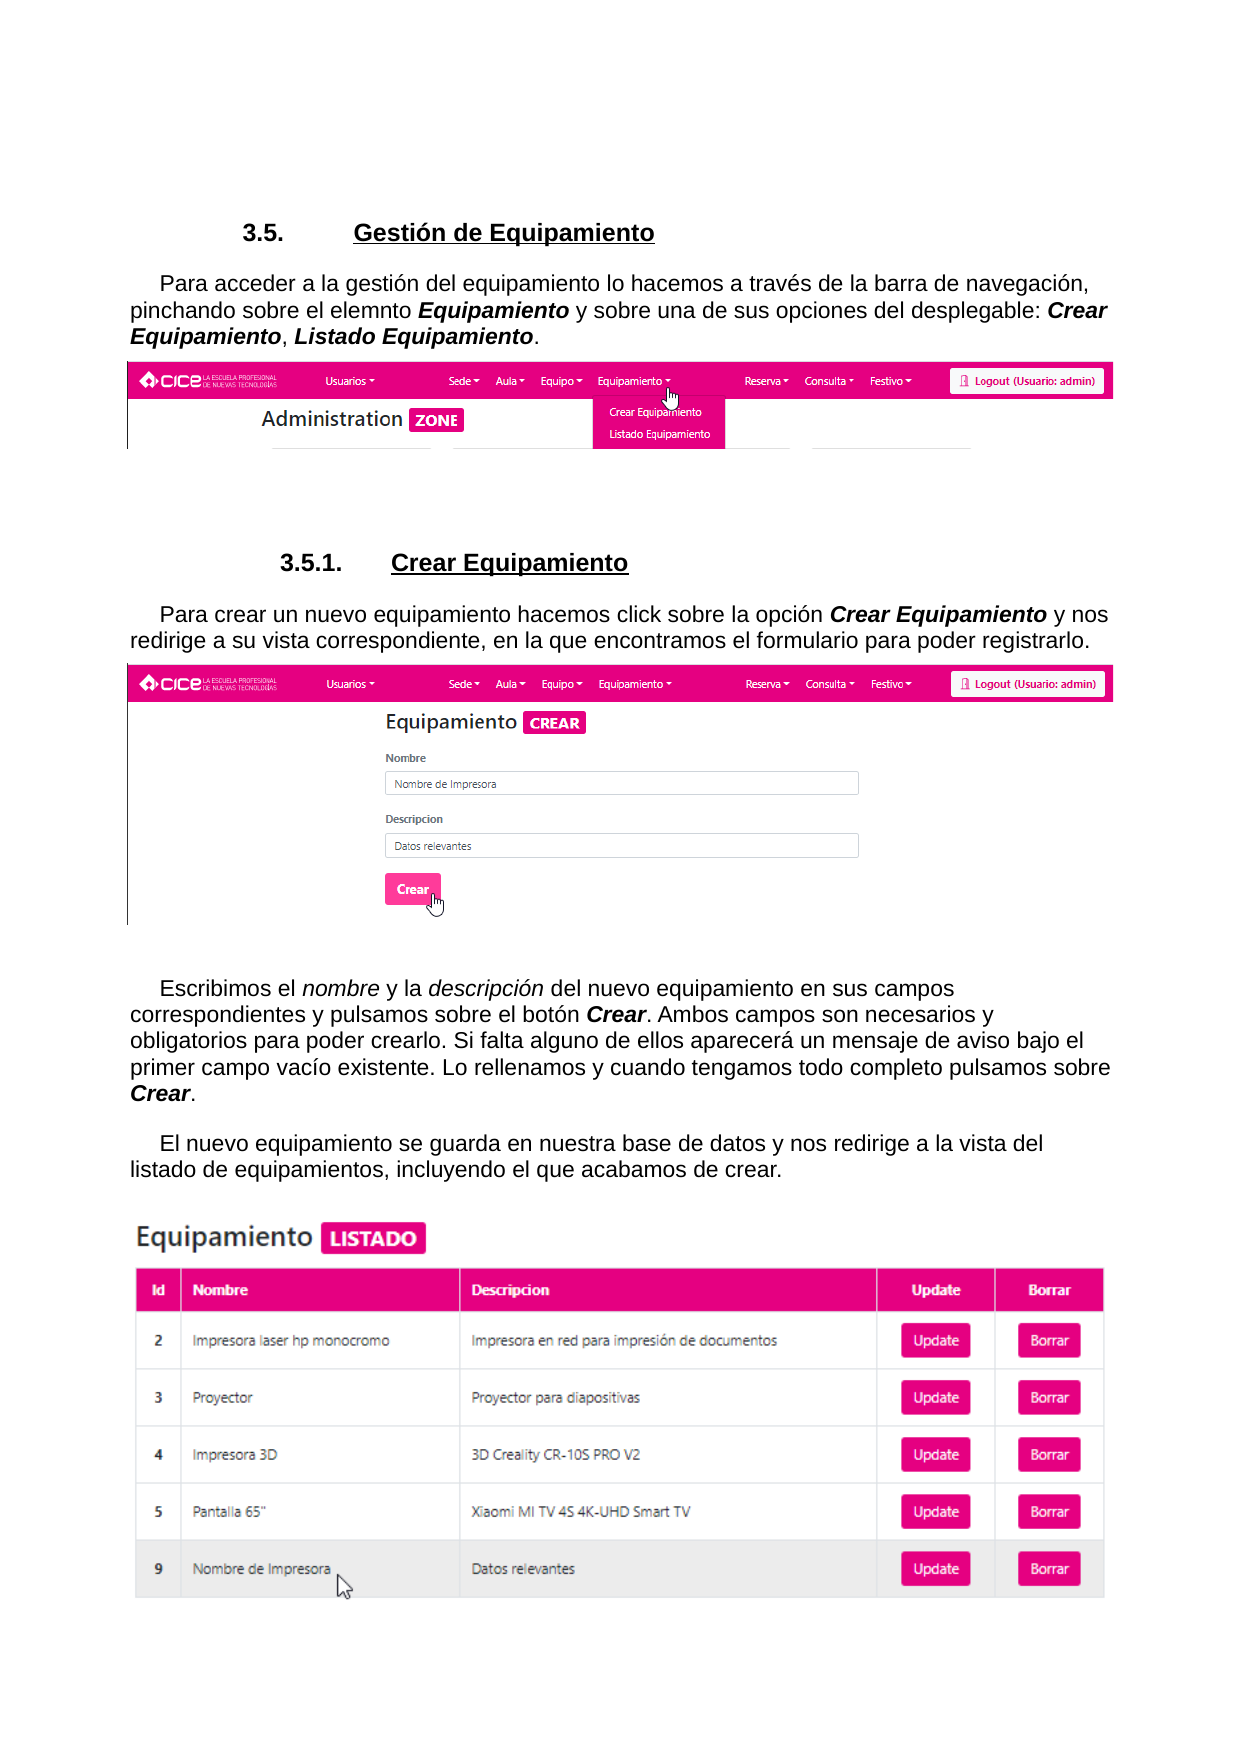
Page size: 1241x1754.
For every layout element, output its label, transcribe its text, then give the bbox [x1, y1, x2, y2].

text El nuevo equipamiento se guarda en nuestra base de datos y nos redirige a la vista del listado de equipamientos, incluyendo el que acabamos de crear. [130, 1130, 1116, 1183]
picture [127, 1213, 1114, 1606]
text Para acceder a la gestión del equipamiento lo hacemos a través de la barra de navegación, pinchando sobre el elemnto Equipamiento y sobre una de sus opciones del desplegable: Crear Equipamiento, Listado Equipamiento. [130, 270, 1116, 349]
picture [127, 663, 1114, 925]
list Gestión de Equipamiento [242, 218, 1122, 247]
list Crear Equipamiento [280, 548, 1122, 577]
text Para crear un nuevo equipamiento hacemos click sobre la opción Crear Equipamiento y nos redirige a su vista correspondiente, en la que encontramos el formulario para poder registrarlo. [130, 601, 1116, 653]
text Escribimos el nombre y la descripción del nuevo equipamiento en sus campos correspondientes y pulsamos sobre el botón Crear. Ambos campos son necesarios y obligatorios para poder crearlo. Si falta alguno de ellos aparecerá un mensaje de aviso bajo el primer campo vacío existente. Lo rellenamos y cuando tengamos todo completo pulsamos sobre Crear. [130, 975, 1116, 1107]
picture [127, 361, 1114, 449]
